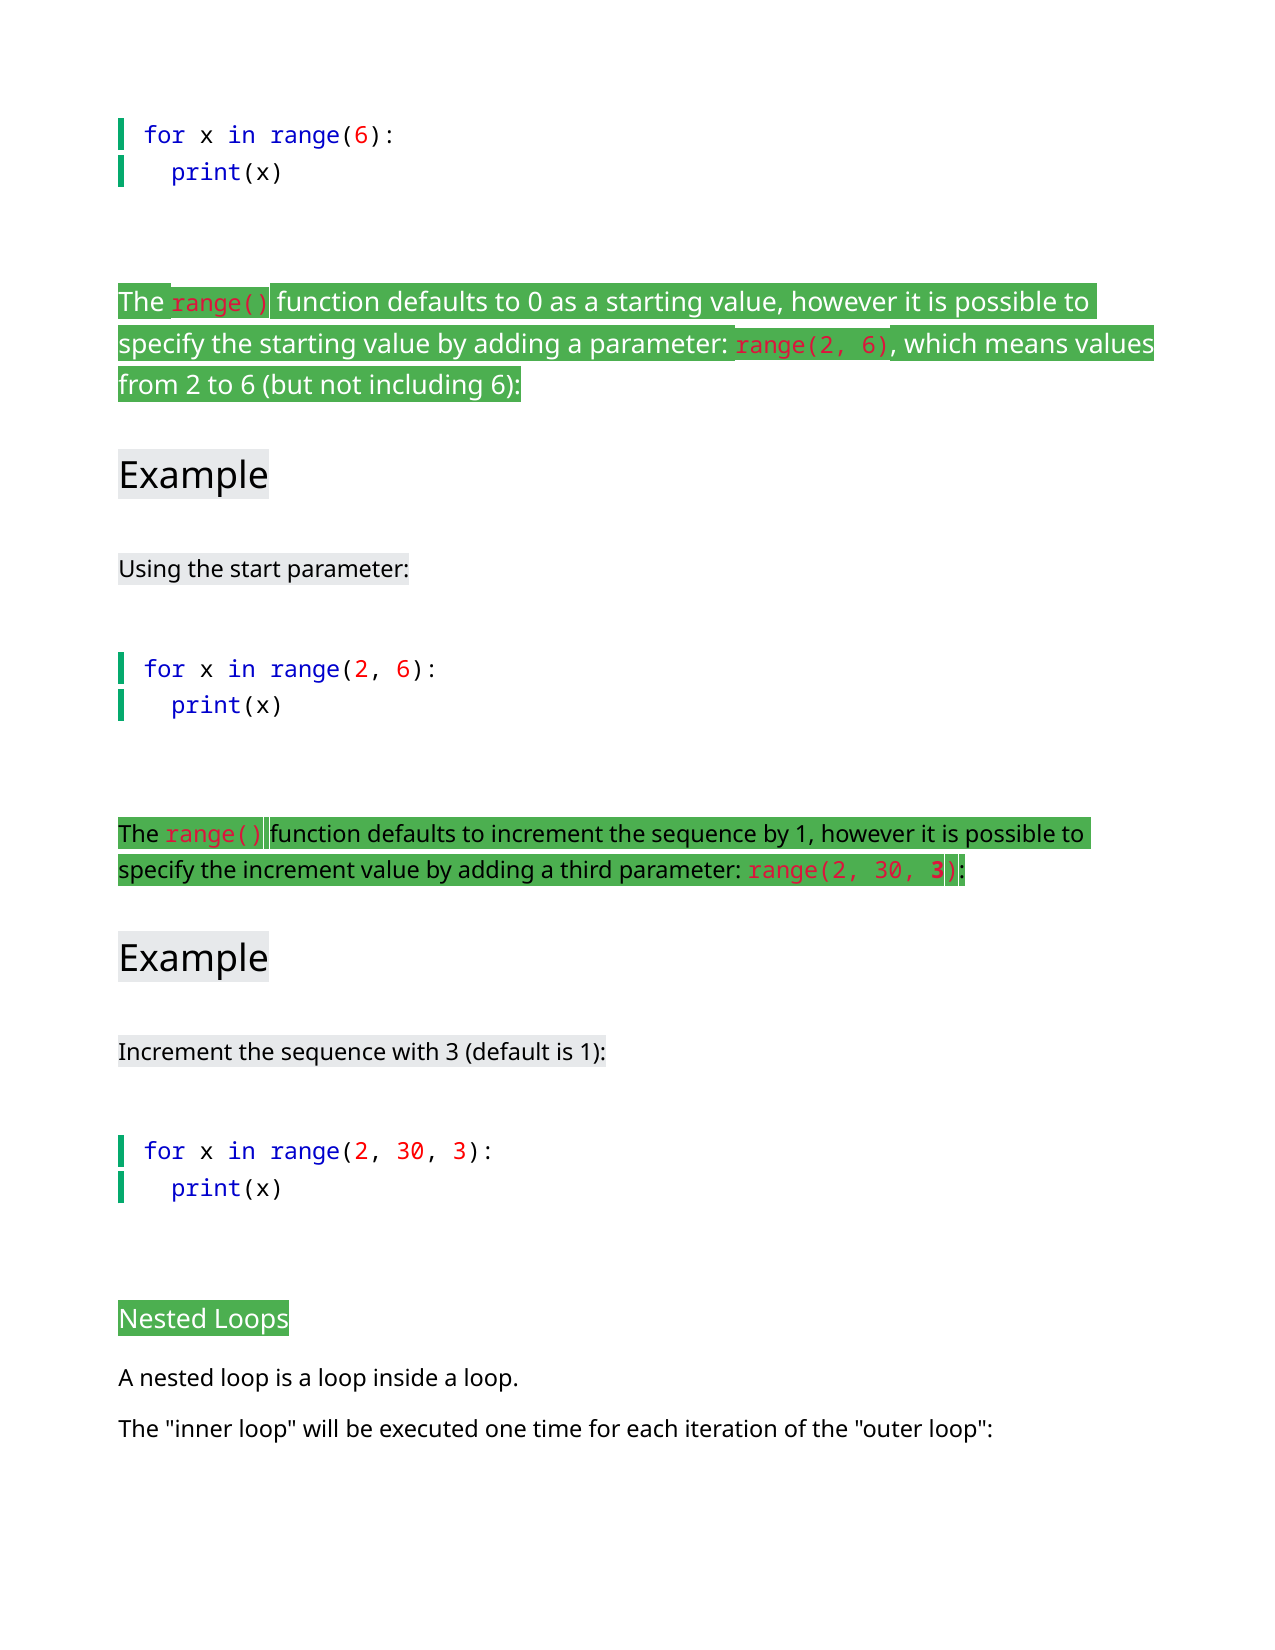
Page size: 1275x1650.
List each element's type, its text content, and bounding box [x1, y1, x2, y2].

text The range() function defaults to 0 as a starting value, however it is possible to specify the starting value by adding a parameter: range(2, 6), which means values from 2 to 6 (but not including 6): [118, 283, 1157, 402]
subtitle Nested Loops [118, 1300, 1157, 1336]
text for x in range(2, 30, 3): print(x) [118, 1135, 1157, 1203]
text The range() function defaults to increment the sequence by 1, however it is possible to specify the increment value by adding a third parameter: range(2, 30, 3): [118, 817, 1157, 886]
text Increment the sequence with 3 (default is 1): [118, 1035, 1157, 1067]
text for x in range(2, 6): print(x) [118, 652, 1157, 721]
text The "inner loop" will be executed one time for each iteration of the "outer loop": [118, 1412, 1157, 1444]
text Using the start parameter: [118, 553, 1157, 585]
subtitle Example [118, 448, 1157, 499]
subtitle Example [118, 931, 1157, 982]
text A nested loop is a loop inside a loop. [118, 1361, 1157, 1393]
text for x in range(6): print(x) [118, 118, 1157, 187]
